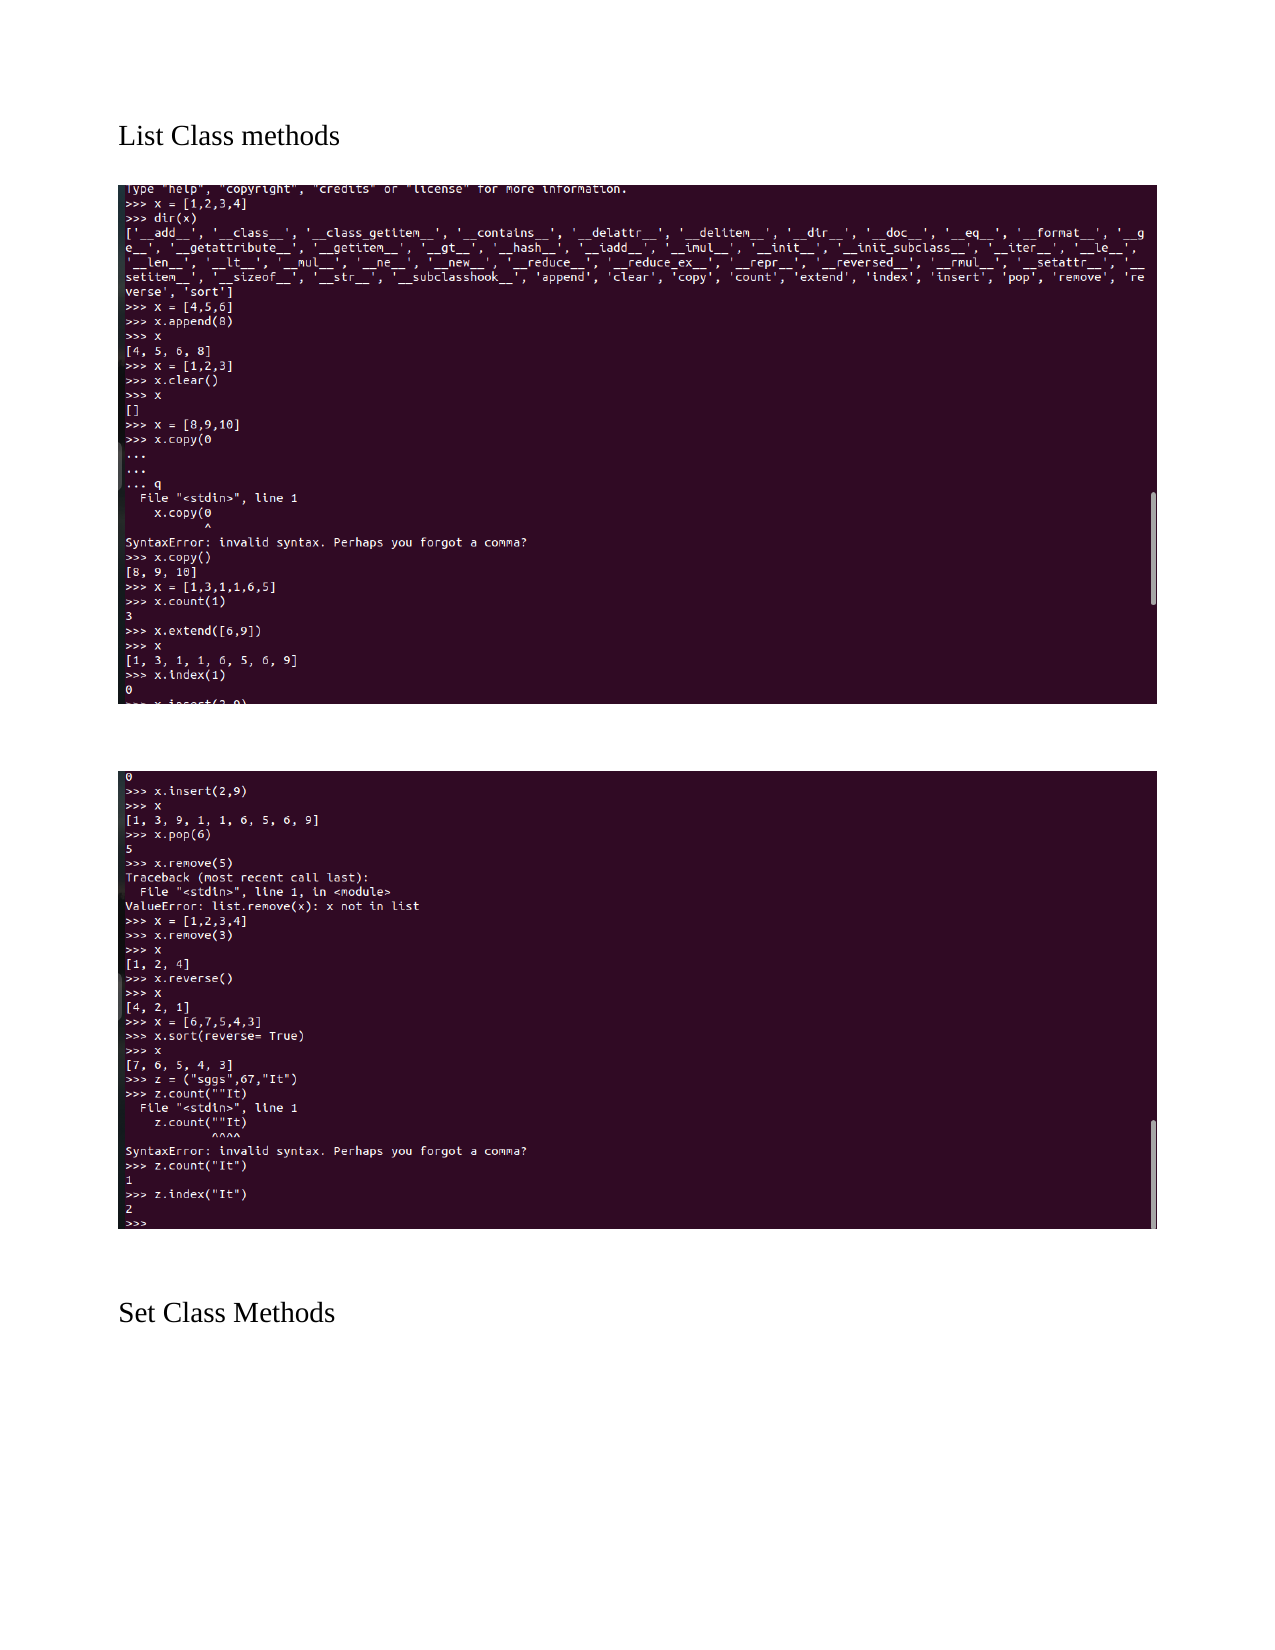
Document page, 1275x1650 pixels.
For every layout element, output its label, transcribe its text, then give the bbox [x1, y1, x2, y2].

picture [118, 771, 1157, 1229]
text Set Class Methods [118, 1296, 1157, 1329]
picture [118, 185, 1157, 704]
text List Class methods [118, 118, 1157, 152]
